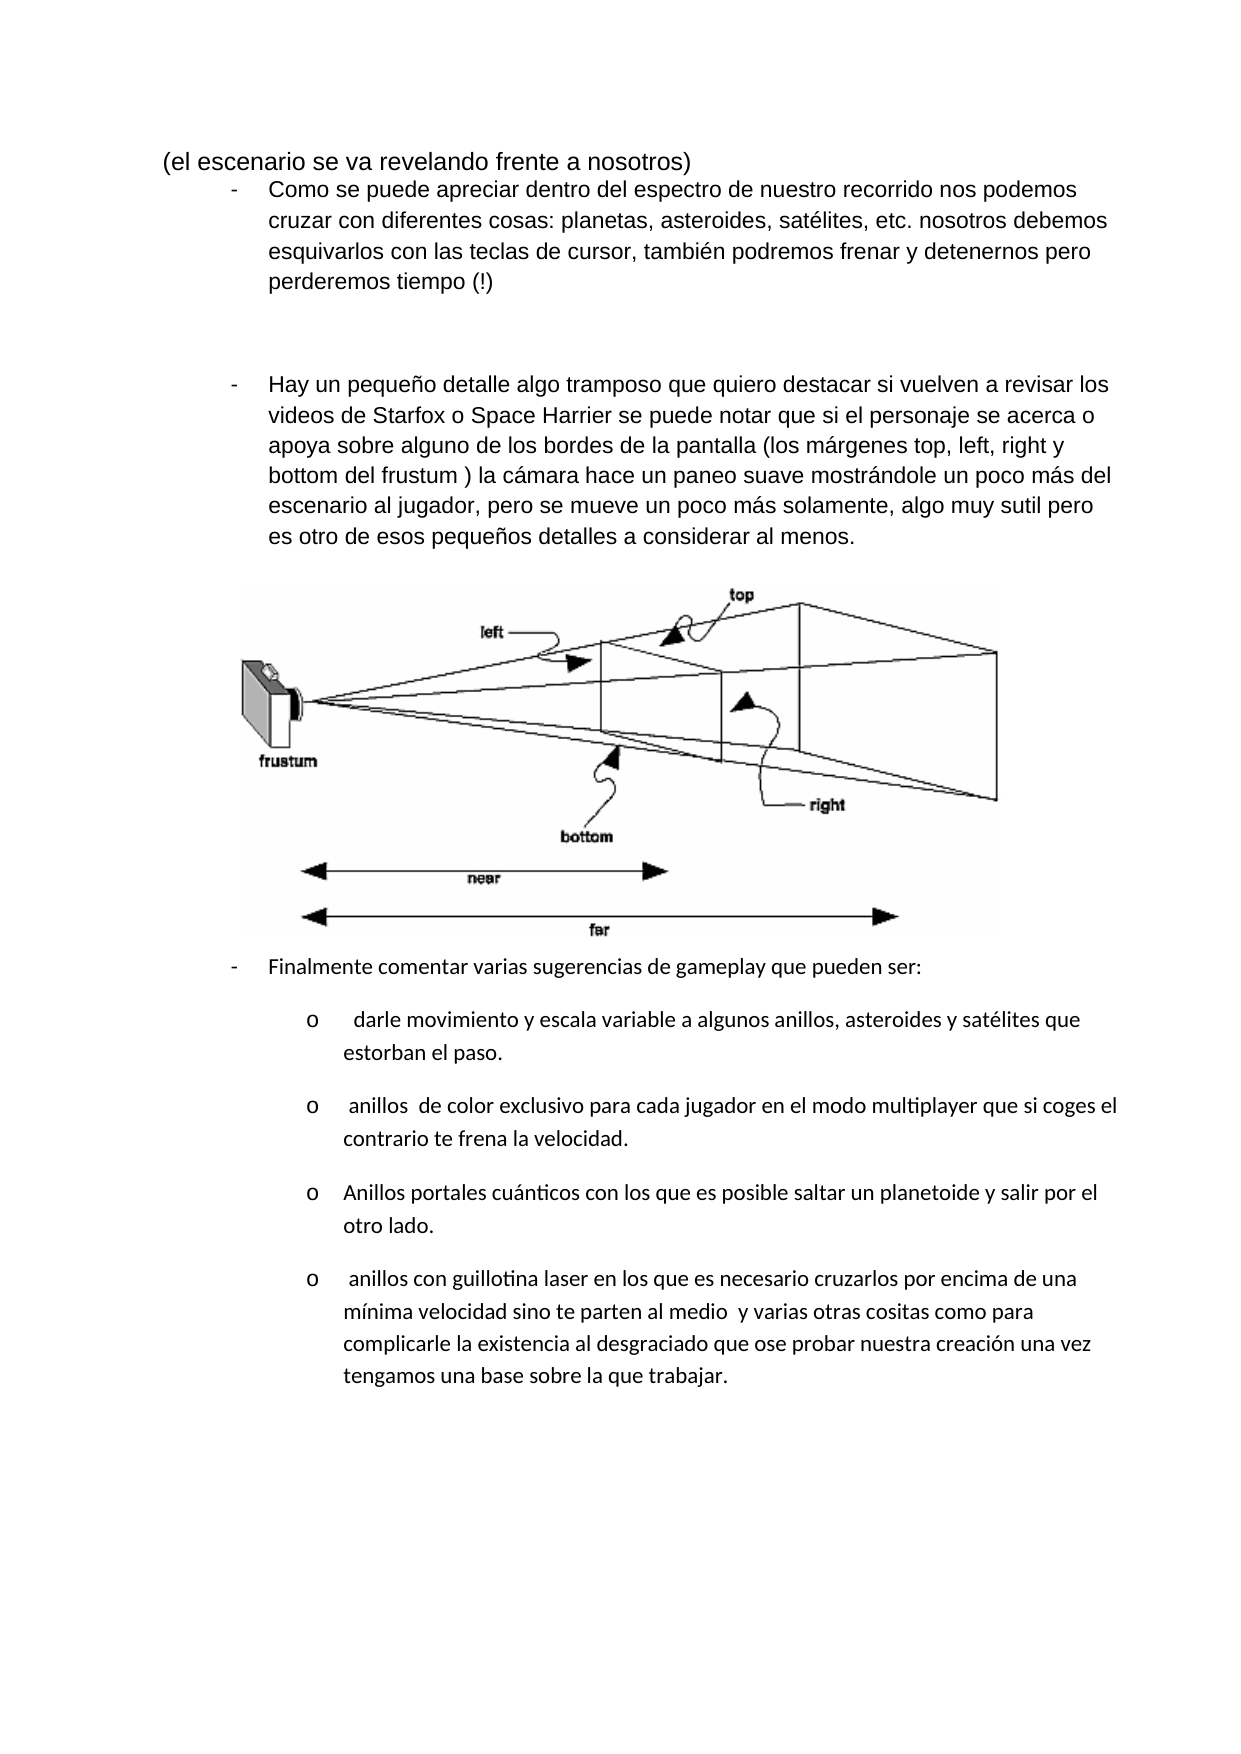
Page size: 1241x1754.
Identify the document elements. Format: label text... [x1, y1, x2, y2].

list darle movimiento y escala variable a algunos anillos, asteroides y satélites que estorban el paso. [306, 1005, 1122, 1066]
list Hay un pequeño detalle algo tramposo que quiero destacar si vuelven a revisar los videos de Starfox o Space Harrier se puede notar que si el personaje se acerca o apoya sobre alguno de los bordes de la pantalla (los márgenes top, left, right y bottom del frustum ) la cámara hace un paneo suave mostrándole un poco más del escenario al jugador, pero se mueve un poco más solamente, algo muy sutil pero es otro de esos pequeños detalles a considerar al menos. [231, 370, 1122, 549]
list Anillos portales cuánticos con los que es posible saltar un planetoide y salir por el otro lado. [306, 1178, 1122, 1239]
list anillos con guillotina laser en los que es necesario cruzarlos por encima de una mínima velocidad sino te parten al medio y varias otras cositas como para complicarle la existencia al desgraciado que ose probar nuestra creación una vez tengamos una base sobre la que trabajar. [306, 1264, 1122, 1390]
list Finalmente comentar varias sugerencias de gameplay que pueden ser: [231, 952, 1122, 980]
list anillos de color exclusivo para cada jugador en el modo multiplayer que si coges el contrario te frena la velocidad. [306, 1091, 1122, 1153]
list Como se puede apreciar dentro del espectro de nuestro recorrido nos podemos cruzar con diferentes cosas: planetas, asteroides, satélites, etc. nosotros debemos esquivarlos con las teclas de cursor, también podremos frenar y detenernos pero perderemos tiempo (!) [231, 176, 1122, 294]
text (el escenario se va revelando frente a nosotros) [156, 147, 1122, 176]
